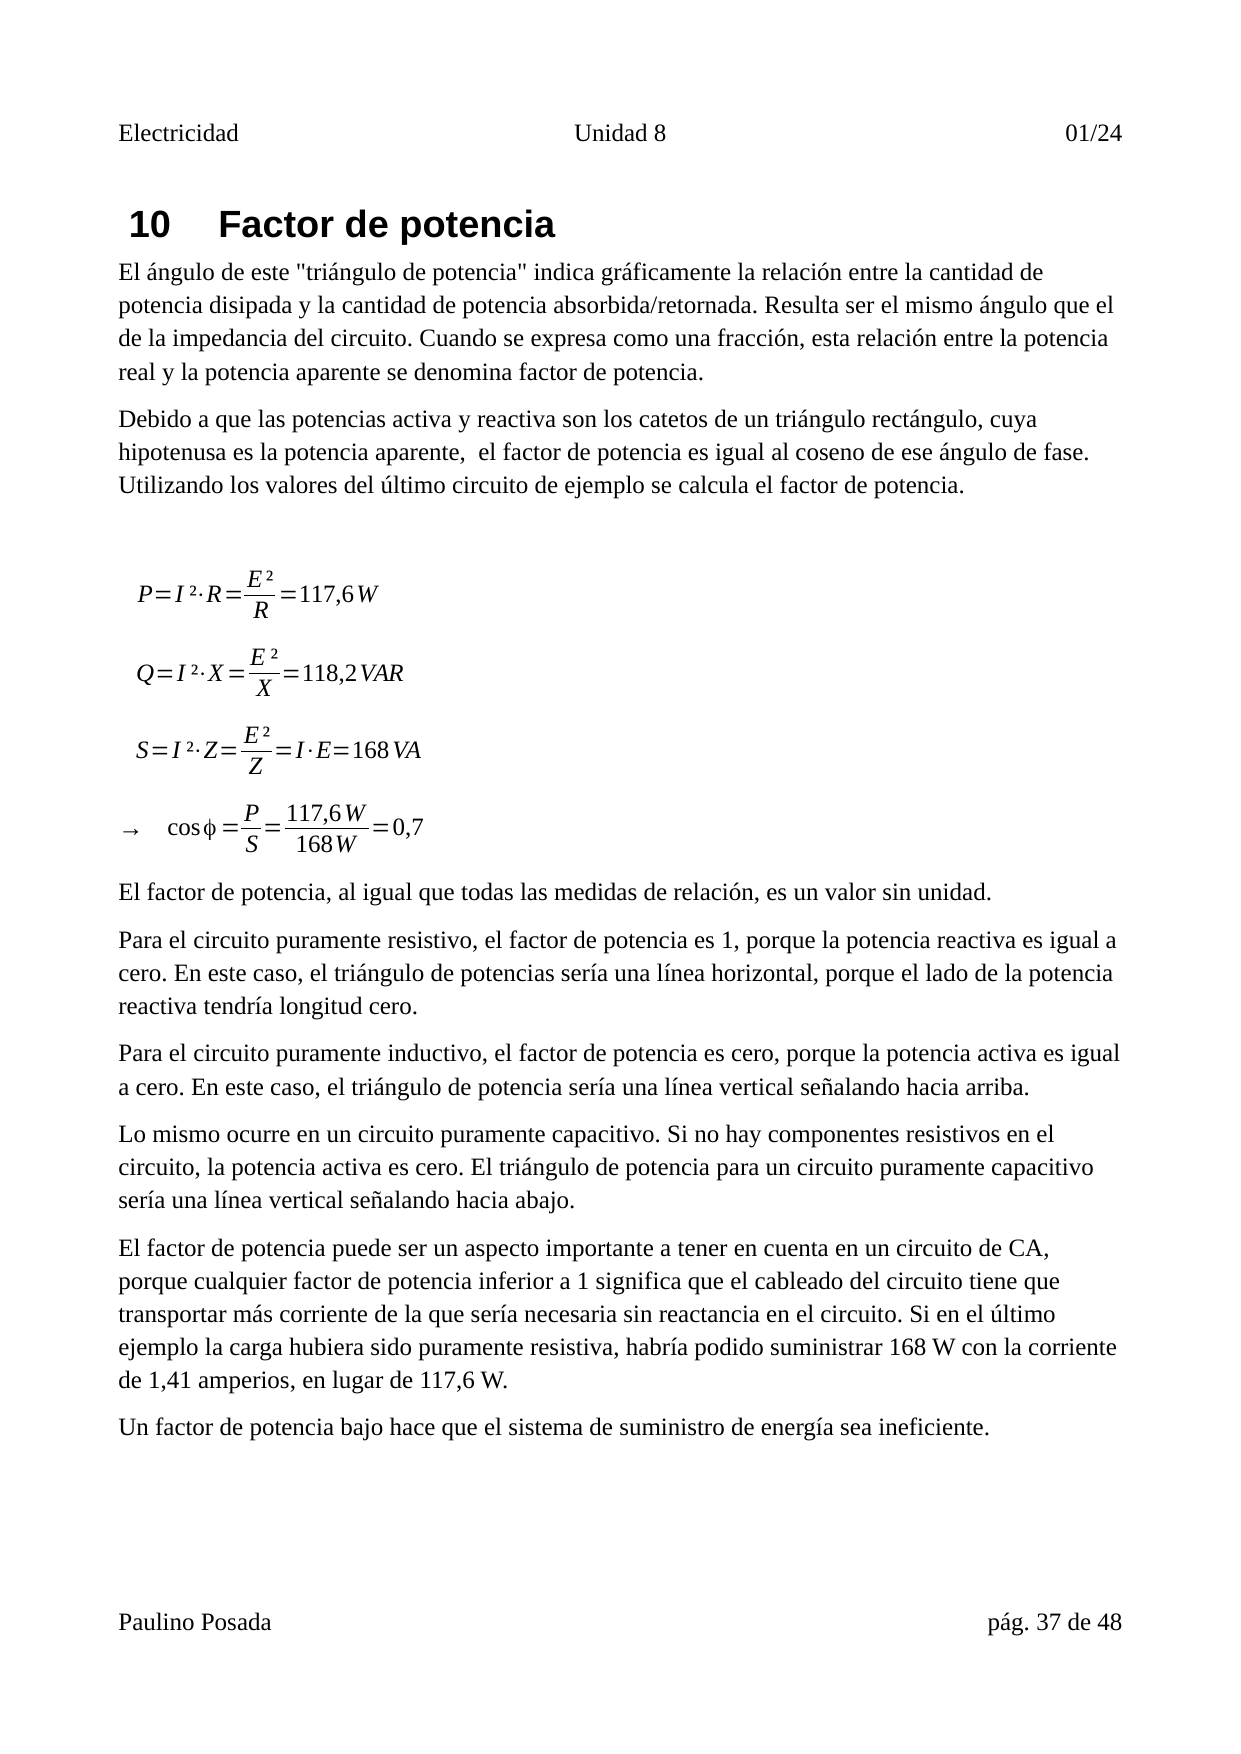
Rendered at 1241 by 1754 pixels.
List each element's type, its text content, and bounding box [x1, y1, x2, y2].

text Lo mismo ocurre en un circuito puramente capacitivo. Si no hay componentes resistivos en el circuito, la potencia activa es cero. El triángulo de potencia para un circuito puramente capacitivo sería una línea vertical señalando hacia abajo. [118, 1119, 1122, 1214]
text Para el circuito puramente inductivo, el factor de potencia es cero, porque la potencia activa es igual a cero. En este caso, el triángulo de potencia sería una línea vertical señalando hacia arriba. [118, 1038, 1122, 1100]
text El factor de potencia puede ser un aspecto importante a tener en cuenta en un circuito de CA, porque cualquier factor de potencia inferior a 1 significa que el cableado del circuito tiene que transportar más corriente de la que sería necesaria sin reactancia en el circuito. Si en el último ejemplo la carga hubiera sido puramente resistiva, habría podido suministrar 168 W con la corriente de 1,41 amperios, en lugar de 117,6 W. [118, 1233, 1122, 1394]
subtitle Factor de potencia [118, 201, 1122, 245]
text El factor de potencia, al igual que todas las medidas de relación, es un valor sin unidad. [118, 877, 1122, 906]
text Para el circuito puramente resistivo, el factor de potencia es 1, porque la potencia reactiva es igual a cero. En este caso, el triángulo de potencias sería una línea horizontal, porque el lado de la potencia reactiva tendría longitud cero. [118, 925, 1122, 1020]
text El ángulo de este "triángulo de potencia" indica gráficamente la relación entre la cantidad de potencia disipada y la cantidad de potencia absorbida/retornada. Resulta ser el mismo ángulo que el de la impedancia del circuito. Cuando se expresa como una fracción, esta relación entre la potencia real y la potencia aparente se denomina factor de potencia. [118, 257, 1122, 385]
text Debido a que las potencias activa y reactiva son los catetos de un triángulo rectángulo, cuya hipotenusa es la potencia aparente, el factor de potencia es igual al coseno de ese ángulo de fase. Utilizando los valores del último circuito de ejemplo se calcula el factor de potencia. [118, 404, 1122, 499]
text → [118, 799, 1122, 858]
text Un factor de potencia bajo hace que el sistema de suministro de energía sea ineficiente. [118, 1412, 1122, 1441]
